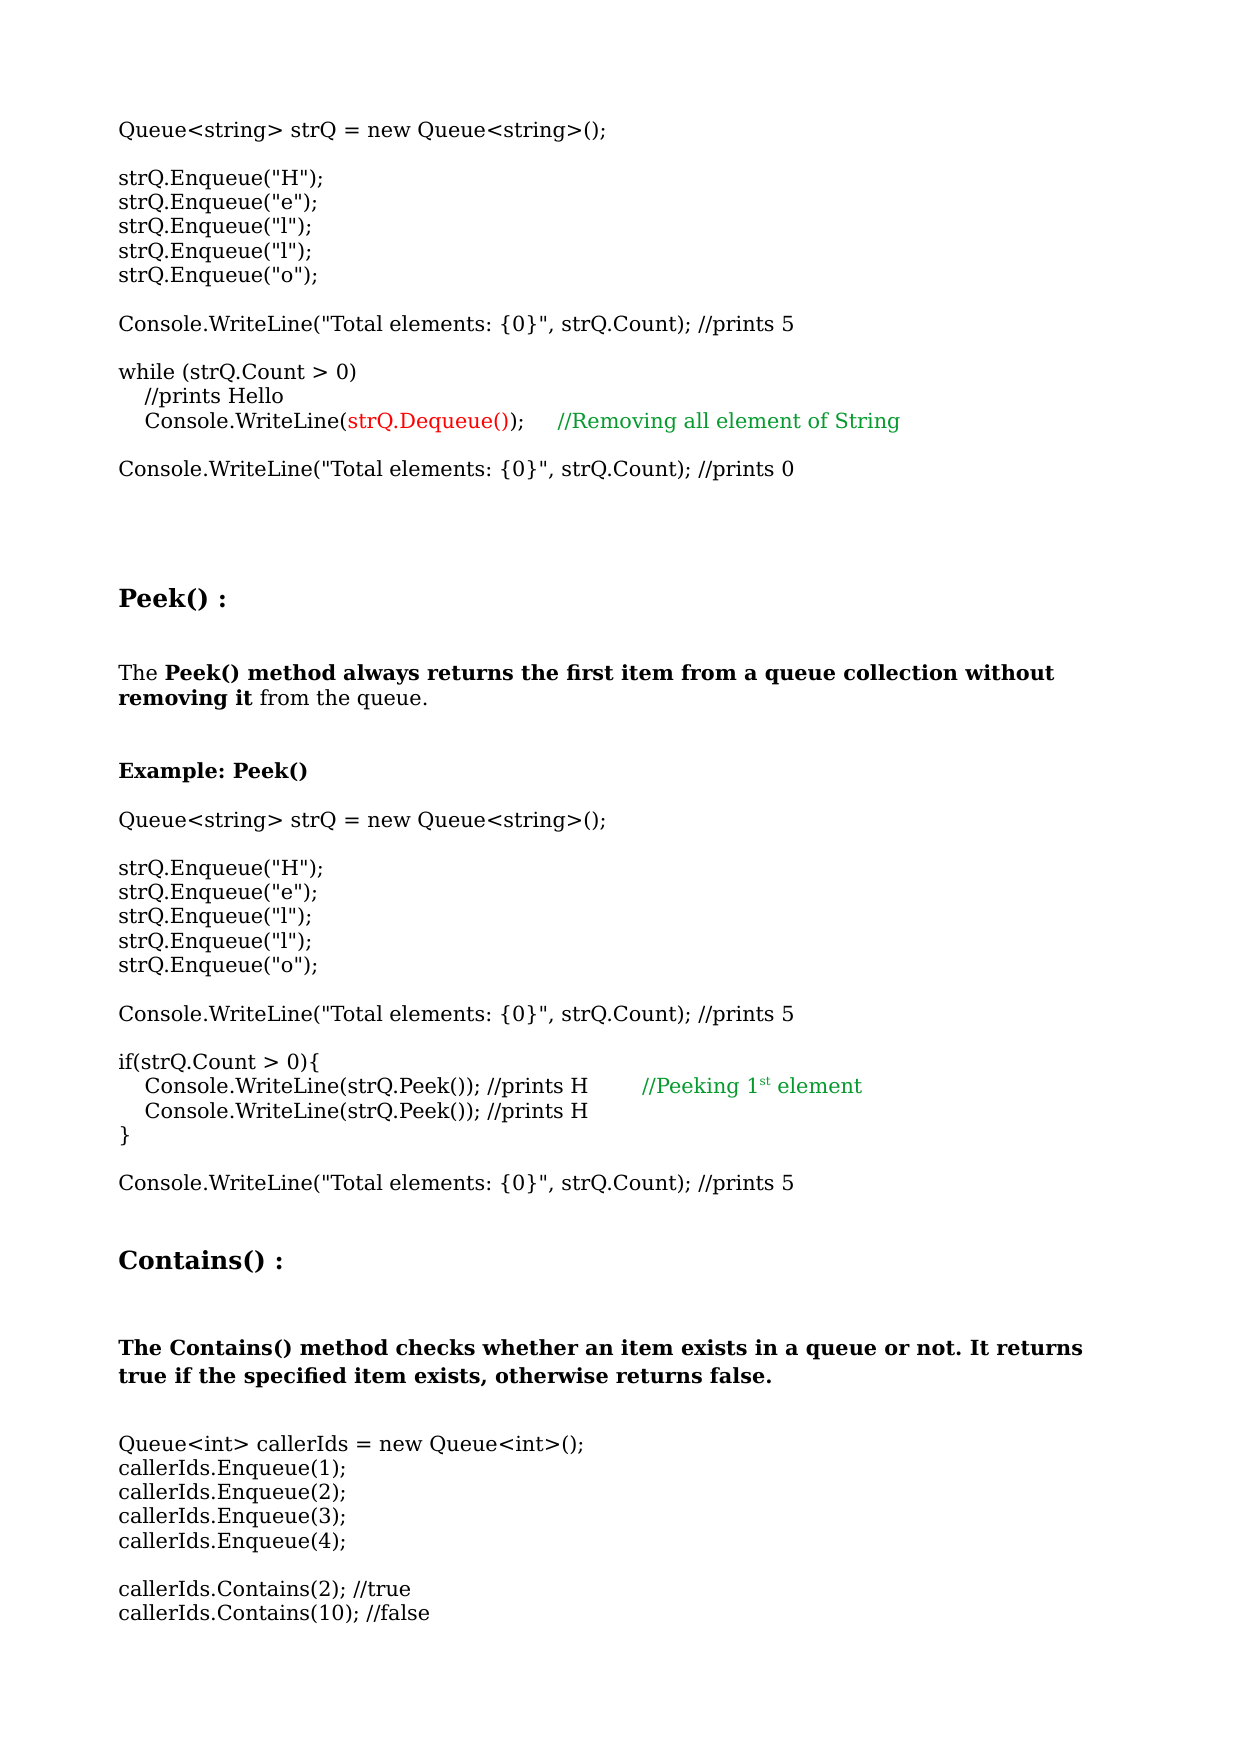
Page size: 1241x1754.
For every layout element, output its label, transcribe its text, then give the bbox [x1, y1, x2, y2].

text callerIds.Contains(2); //true [118, 1577, 1122, 1601]
text Console.WriteLine(strQ.Peek()); //prints H //Peeking 1st element [118, 1074, 1122, 1099]
text callerIds.Enqueue(1); [118, 1456, 1122, 1480]
text strQ.Enqueue("l"); [118, 214, 1122, 239]
text strQ.Enqueue("e"); [118, 190, 1122, 214]
text The Contains() method checks whether an item exists in a queue or not. It returns true if the specified item exists, otherwise returns false. [118, 1336, 1122, 1389]
text Console.WriteLine("Total elements: {0}", strQ.Count); //prints 0 [118, 457, 1122, 482]
text Console.WriteLine("Total elements: {0}", strQ.Count); //prints 5 [118, 312, 1122, 336]
text strQ.Enqueue("H"); [118, 166, 1122, 190]
text callerIds.Contains(10); //false [118, 1601, 1122, 1626]
text Peek() : [118, 584, 1122, 614]
text Console.WriteLine("Total elements: {0}", strQ.Count); //prints 5 [118, 1002, 1122, 1026]
text strQ.Enqueue("l"); [118, 904, 1122, 929]
text strQ.Enqueue("e"); [118, 880, 1122, 904]
text Queue<int> callerIds = new Queue<int>(); [118, 1432, 1122, 1456]
text strQ.Enqueue("o"); [118, 953, 1122, 977]
text Console.WriteLine("Total elements: {0}", strQ.Count); //prints 5 [118, 1171, 1122, 1196]
text while (strQ.Count > 0) [118, 360, 1122, 384]
text strQ.Enqueue("o"); [118, 263, 1122, 287]
text strQ.Enqueue("l"); [118, 239, 1122, 263]
text callerIds.Enqueue(4); [118, 1529, 1122, 1553]
text Example: Peek() [118, 759, 1122, 783]
text Queue<string> strQ = new Queue<string>(); [118, 808, 1122, 832]
subtitle Contains() : [118, 1246, 1122, 1275]
text if(strQ.Count > 0){ [118, 1050, 1122, 1074]
text Console.WriteLine(strQ.Peek()); //prints H [118, 1099, 1122, 1123]
text //prints Hello [118, 384, 1122, 409]
text strQ.Enqueue("H"); [118, 856, 1122, 880]
text Queue<string> strQ = new Queue<string>(); [118, 118, 1122, 142]
text } [118, 1123, 1122, 1147]
text The Peek() method always returns the first item from a queue collection without removing it from the queue. [118, 661, 1122, 710]
text Console.WriteLine(strQ.Dequeue()); //Removing all element of String [118, 409, 1122, 433]
text callerIds.Enqueue(2); [118, 1480, 1122, 1504]
text strQ.Enqueue("l"); [118, 929, 1122, 953]
text callerIds.Enqueue(3); [118, 1504, 1122, 1529]
